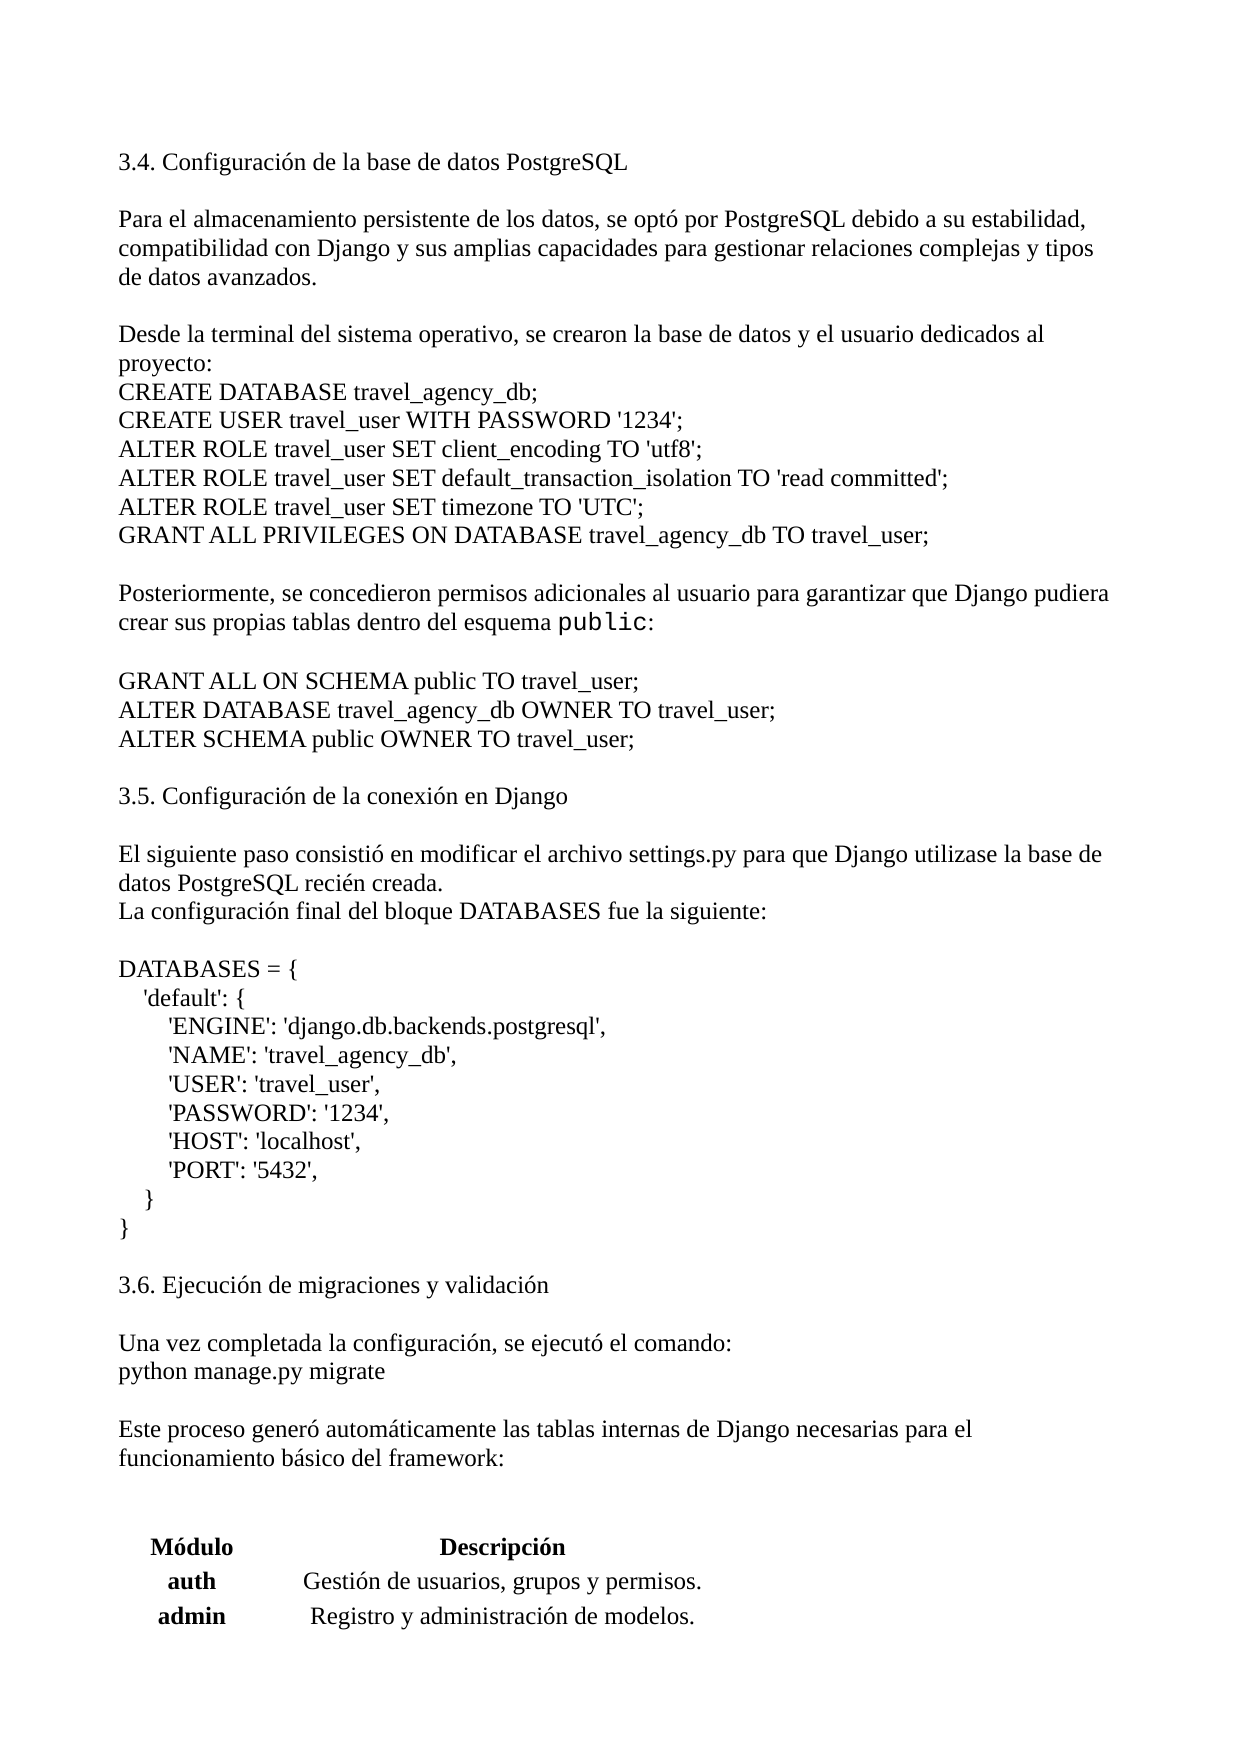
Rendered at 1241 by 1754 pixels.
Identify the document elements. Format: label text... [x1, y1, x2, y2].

table_header Descripción [265, 1529, 739, 1563]
text ALTER DATABASE travel_agency_db OWNER TO travel_user; [118, 695, 1122, 724]
table_cell admin [118, 1598, 265, 1633]
table_cell Gestión de usuarios, grupos y permisos. [265, 1564, 739, 1598]
text ALTER ROLE travel_user SET default_transaction_isolation TO 'read committed'; [118, 463, 1122, 492]
text 3.5. Configuración de la conexión en Django [118, 781, 1122, 810]
text 3.6. Ejecución de migraciones y validación [118, 1270, 1122, 1299]
table_cell Registro y administración de modelos. [265, 1598, 739, 1633]
text 3.4. Configuración de la base de datos PostgreSQL [118, 147, 1122, 176]
text Una vez completada la configuración, se ejecutó el comando: [118, 1328, 1122, 1356]
text 'default': { [118, 983, 1122, 1011]
text ALTER SCHEMA public OWNER TO travel_user; [118, 724, 1122, 753]
text El siguiente paso consistió en modificar el archivo settings.py para que Django utilizase la base de datos PostgreSQL recién creada. [118, 839, 1122, 896]
text DATABASES = { [118, 954, 1122, 983]
table_header Módulo [118, 1529, 265, 1563]
text Este proceso generó automáticamente las tablas internas de Django necesarias para el funcionamiento básico del framework: [118, 1414, 1122, 1471]
text CREATE DATABASE travel_agency_db; [118, 377, 1122, 406]
text Para el almacenamiento persistente de los datos, se optó por PostgreSQL debido a su estabilidad, compatibilidad con Django y sus amplias capacidades para gestionar relaciones complejas y tipos de datos avanzados. [118, 204, 1122, 291]
text python manage.py migrate [118, 1356, 1122, 1385]
text 'PASSWORD': '1234', [118, 1098, 1122, 1126]
text ALTER ROLE travel_user SET timezone TO 'UTC'; [118, 492, 1122, 521]
text 'ENGINE': 'django.db.backends.postgresql', [118, 1011, 1122, 1040]
text GRANT ALL ON SCHEMA public TO travel_user; [118, 666, 1122, 695]
text CREATE USER travel_user WITH PASSWORD '1234'; [118, 406, 1122, 434]
table_cell auth [118, 1564, 265, 1598]
text 'USER': 'travel_user', [118, 1069, 1122, 1098]
text } [118, 1213, 1122, 1241]
text Posteriormente, se concedieron permisos adicionales al usuario para garantizar que Django pudiera crear sus propias tablas dentro del esquema public: [118, 578, 1122, 638]
text 'PORT': '5432', [118, 1155, 1122, 1184]
text 'HOST': 'localhost', [118, 1126, 1122, 1155]
text Desde la terminal del sistema operativo, se crearon la base de datos y el usuario dedicados al proyecto: [118, 319, 1122, 377]
text } [118, 1184, 1122, 1213]
text ALTER ROLE travel_user SET client_encoding TO 'utf8'; [118, 434, 1122, 463]
text GRANT ALL PRIVILEGES ON DATABASE travel_agency_db TO travel_user; [118, 521, 1122, 549]
text La configuración final del bloque DATABASES fue la siguiente: [118, 896, 1122, 925]
text 'NAME': 'travel_agency_db', [118, 1040, 1122, 1069]
